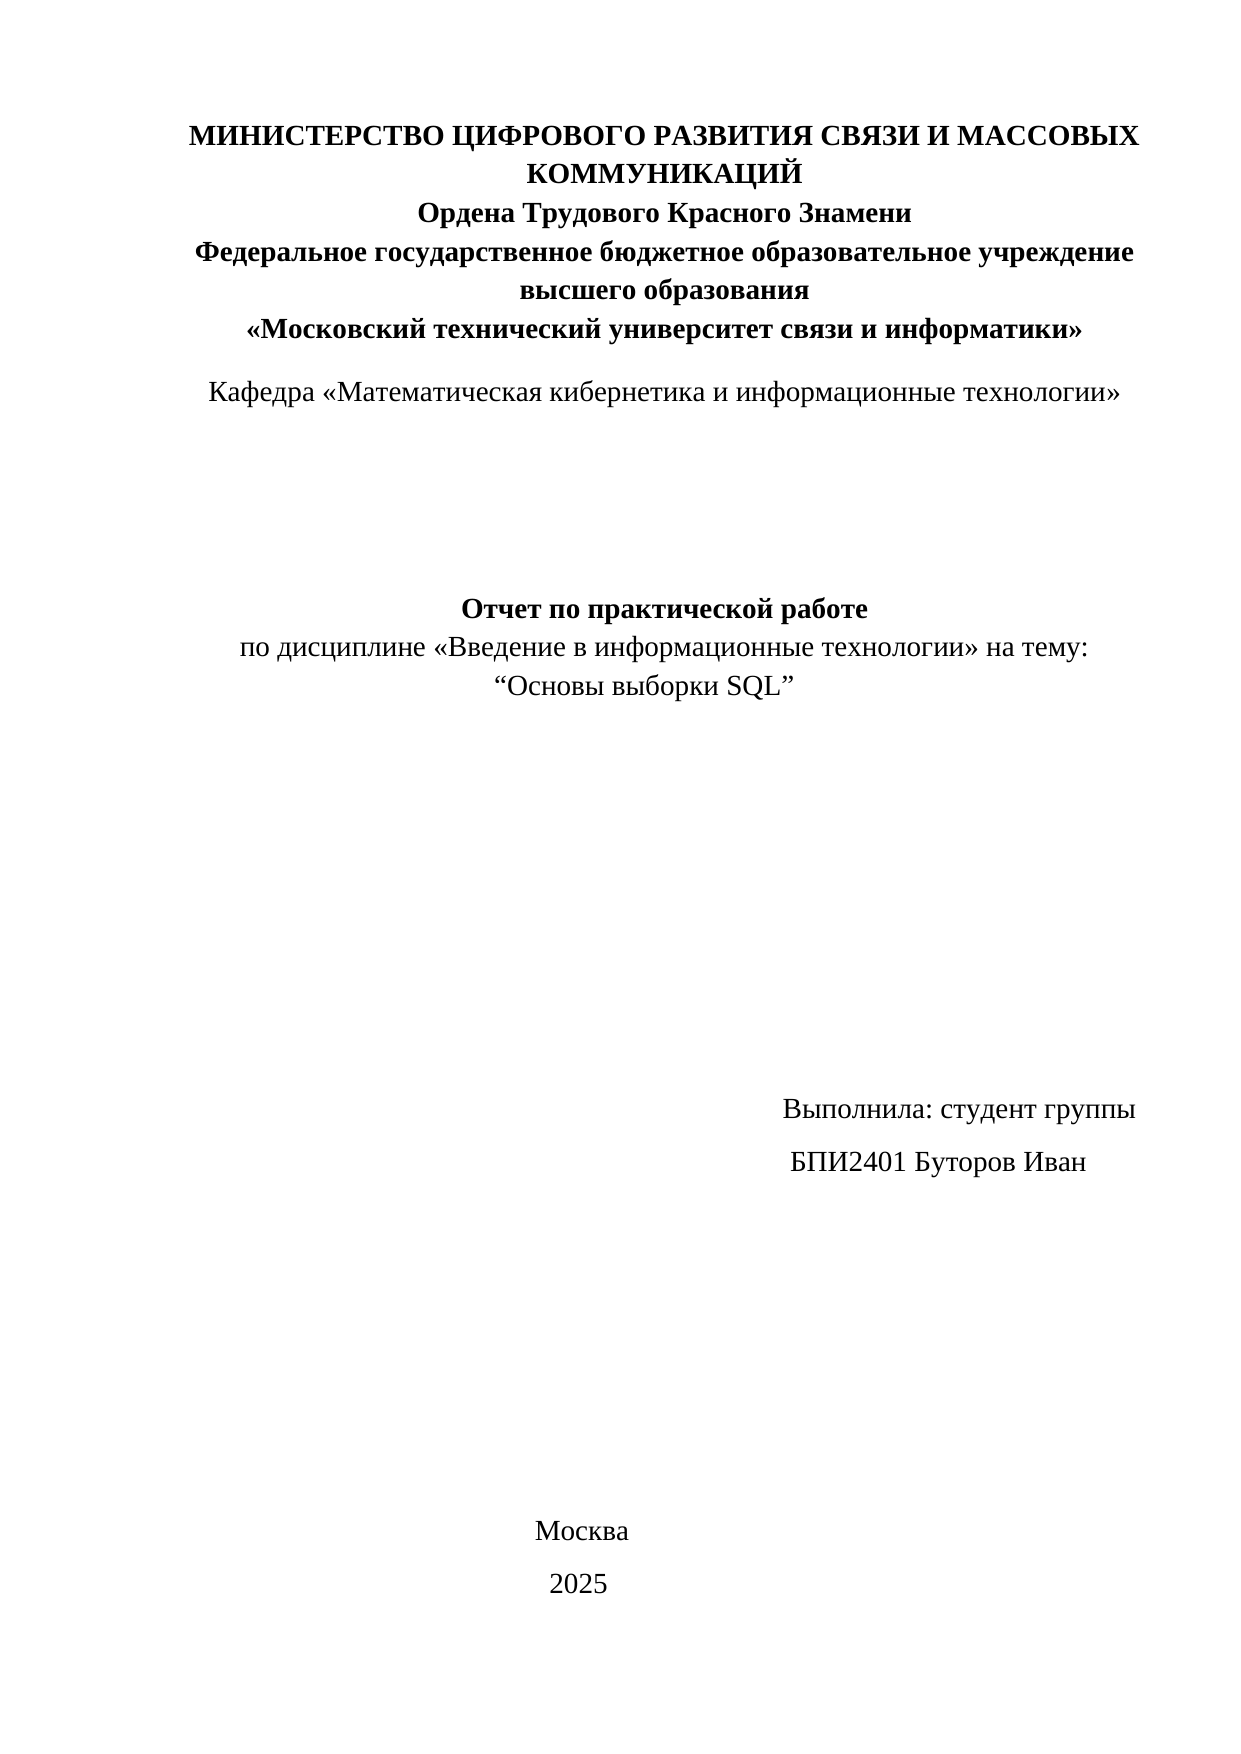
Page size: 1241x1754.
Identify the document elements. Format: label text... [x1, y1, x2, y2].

text 2025 [177, 1566, 1152, 1600]
text Выполнила: студент группы [177, 1091, 1152, 1124]
text БПИ2401 Буторов Иван [177, 1144, 1152, 1177]
text «Московский технический университет связи и информатики» [177, 311, 1152, 344]
text Кафедра «Математическая кибернетика и информационные технологии» [177, 374, 1152, 408]
text по дисциплине «Введение в информационные технологии» на тему: [177, 629, 1152, 663]
text “Основы выборки SQL” [177, 668, 1152, 702]
text МИНИСТЕРСТВО ЦИФРОВОГО РАЗВИТИЯ СВЯЗИ И МАССОВЫХ КОММУНИКАЦИЙ [177, 118, 1152, 190]
text Москва [177, 1513, 1152, 1547]
text Ордена Трудового Красного Знамени [177, 195, 1152, 229]
text Федеральное государственное бюджетное образовательное учреждение высшего образования [177, 234, 1152, 306]
text Отчет по практической работе [177, 591, 1152, 624]
